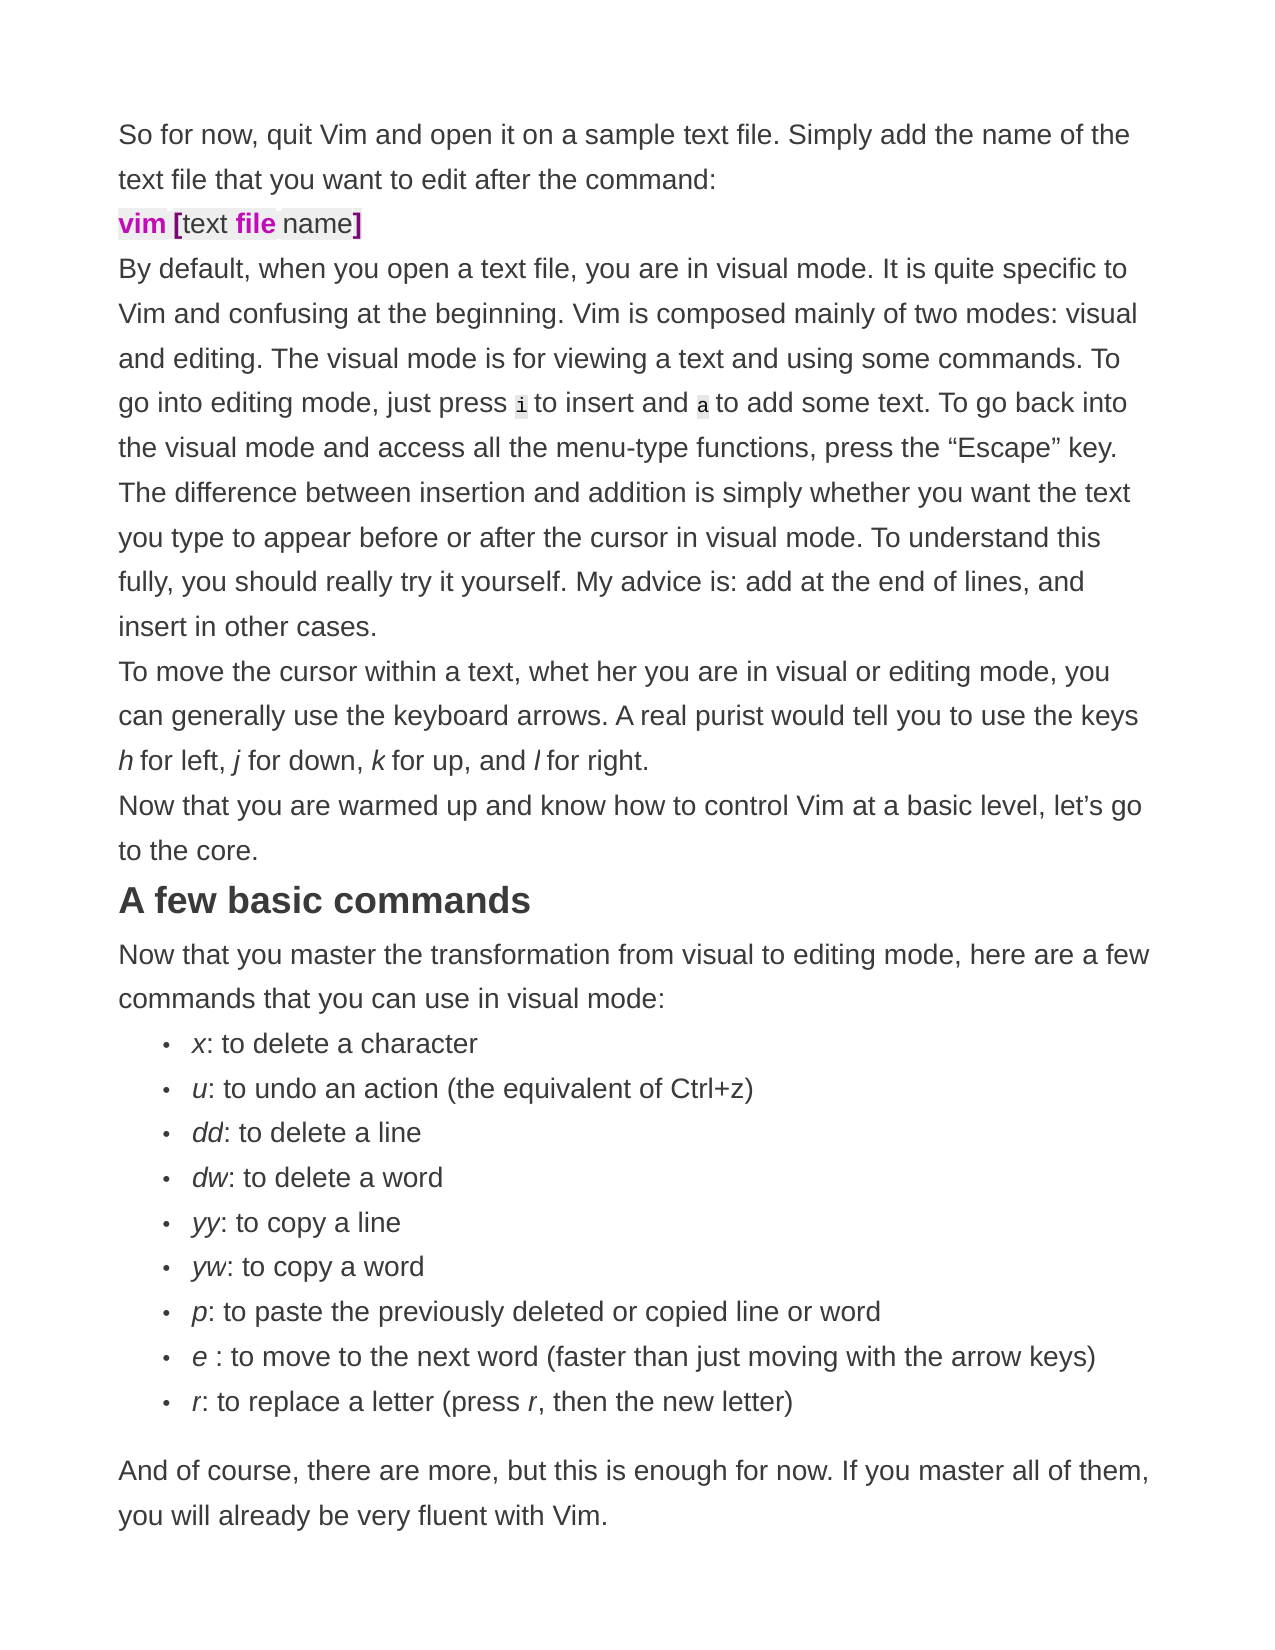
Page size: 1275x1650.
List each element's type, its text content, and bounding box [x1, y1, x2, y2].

list e : to move to the next word (faster than just moving with the arrow keys) [162, 1340, 1157, 1372]
text Now that you master the transformation from visual to editing mode, here are a few commands that you can use in visual mode: [118, 938, 1157, 1015]
list u: to undo an action (the equivalent of Ctrl+z) [162, 1072, 1157, 1104]
text vim [text file name] [118, 207, 1157, 240]
text So for now, quit Vim and open it on a sample text file. Simply add the name of the text file that you want to edit after the command: [118, 118, 1157, 195]
text To move the cursor within a text, whet her you are in visual or editing mode, you can generally use the keyboard arrows. A real purist would tell you to use the keys h for left, j for down, k for up, and l for right. [118, 655, 1157, 776]
list yy: to copy a line [162, 1206, 1157, 1238]
list x: to delete a character [162, 1027, 1157, 1059]
text A few basic commands [118, 878, 1157, 921]
list r: to replace a letter (press r, then the new letter) [162, 1384, 1157, 1417]
text By default, when you open a text file, you are in visual mode. It is quite specific to Vim and confusing at the beginning. Vim is composed mainly of two modes: visual and editing. The visual mode is for viewing a text and using some commands. To go into editing mode, just press i to insert and a to add some text. To go back into the visual mode and access all the menu-type functions, press the “Escape” key. The difference between insertion and addition is simply whether you want the text you type to appear before or after the cursor in visual mode. To understand this fully, you should really try it yourself. My advice is: add at the end of lines, and insert in other cases. [118, 252, 1157, 642]
text Now that you are warmed up and know how to control Vim at a basic level, let’s go to the core. [118, 789, 1157, 866]
list p: to paste the previously deleted or copied line or word [162, 1295, 1157, 1327]
list yw: to copy a word [162, 1250, 1157, 1283]
list dd: to delete a line [162, 1116, 1157, 1149]
list dw: to delete a word [162, 1161, 1157, 1193]
text And of course, there are more, but this is enough for now. If you master all of them, you will already be very fluent with Vim. [118, 1454, 1157, 1531]
